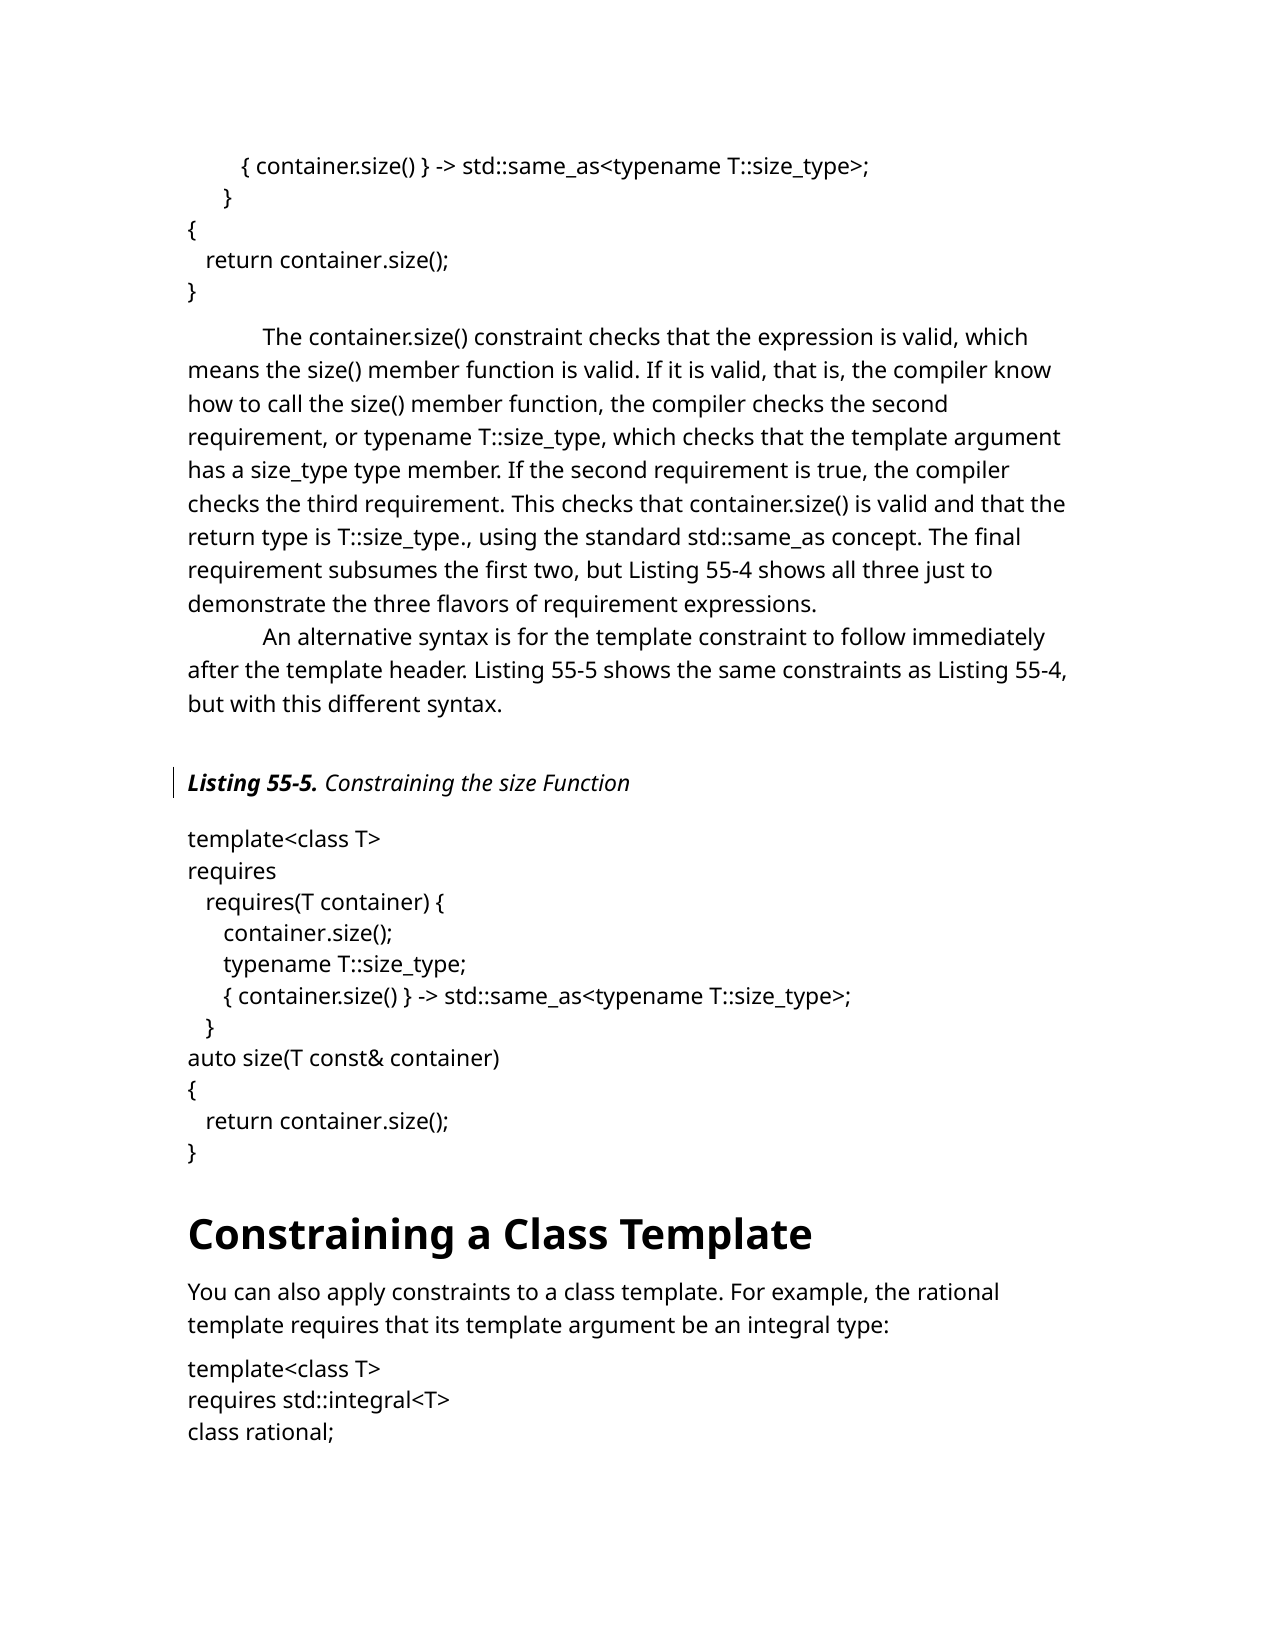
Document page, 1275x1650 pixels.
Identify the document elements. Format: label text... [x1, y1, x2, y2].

text return container.size(); [187, 1105, 1087, 1136]
text } [187, 275, 1087, 306]
text requires [187, 855, 1087, 886]
text return container.size(); [187, 244, 1087, 275]
text { [187, 1073, 1087, 1105]
text template<class T> [187, 823, 1087, 855]
text class rational; [187, 1416, 1087, 1447]
text container.size(); [187, 917, 1087, 948]
text { container.size() } -> std::same_as<typename T::size_type>; [187, 980, 1087, 1011]
text auto size(T const& container) [187, 1042, 1087, 1073]
text requires(T container) { [187, 886, 1087, 917]
subtitle Constraining a Class Template [187, 1205, 1087, 1261]
text An alternative syntax is for the template constraint to follow immediately after the template header. Listing 55-5 shows the same constraints as Listing 55-4, but with this different syntax. [187, 619, 1087, 719]
text typename T::size_type; [187, 948, 1087, 980]
text Listing 55-5. Constraining the size Function [187, 767, 1087, 798]
text } [187, 1011, 1087, 1042]
text The container.size() constraint checks that the expression is valid, which means the size() member function is valid. If it is valid, that is, the compiler know how to call the size() member function, the compiler checks the second requirement, or typename T::size_type, which checks that the template argument has a size_type type member. If the second requirement is true, the compiler checks the third requirement. This checks that container.size() is valid and that the return type is T::size_type., using the standard std::same_as concept. The final requirement subsumes the first two, but Listing 55-4 shows all three just to demonstrate the three flavors of requirement expressions. [187, 319, 1087, 619]
text You can also apply constraints to a class template. For example, the rational template requires that its template argument be an integral type: [187, 1274, 1087, 1341]
text } [187, 1136, 1087, 1167]
text { container.size() } -> std::same_as<typename T::size_type>; [187, 150, 1087, 181]
text template<class T> [187, 1353, 1087, 1384]
text { [187, 212, 1087, 244]
text requires std::integral<T> [187, 1384, 1087, 1416]
text } [187, 181, 1087, 212]
